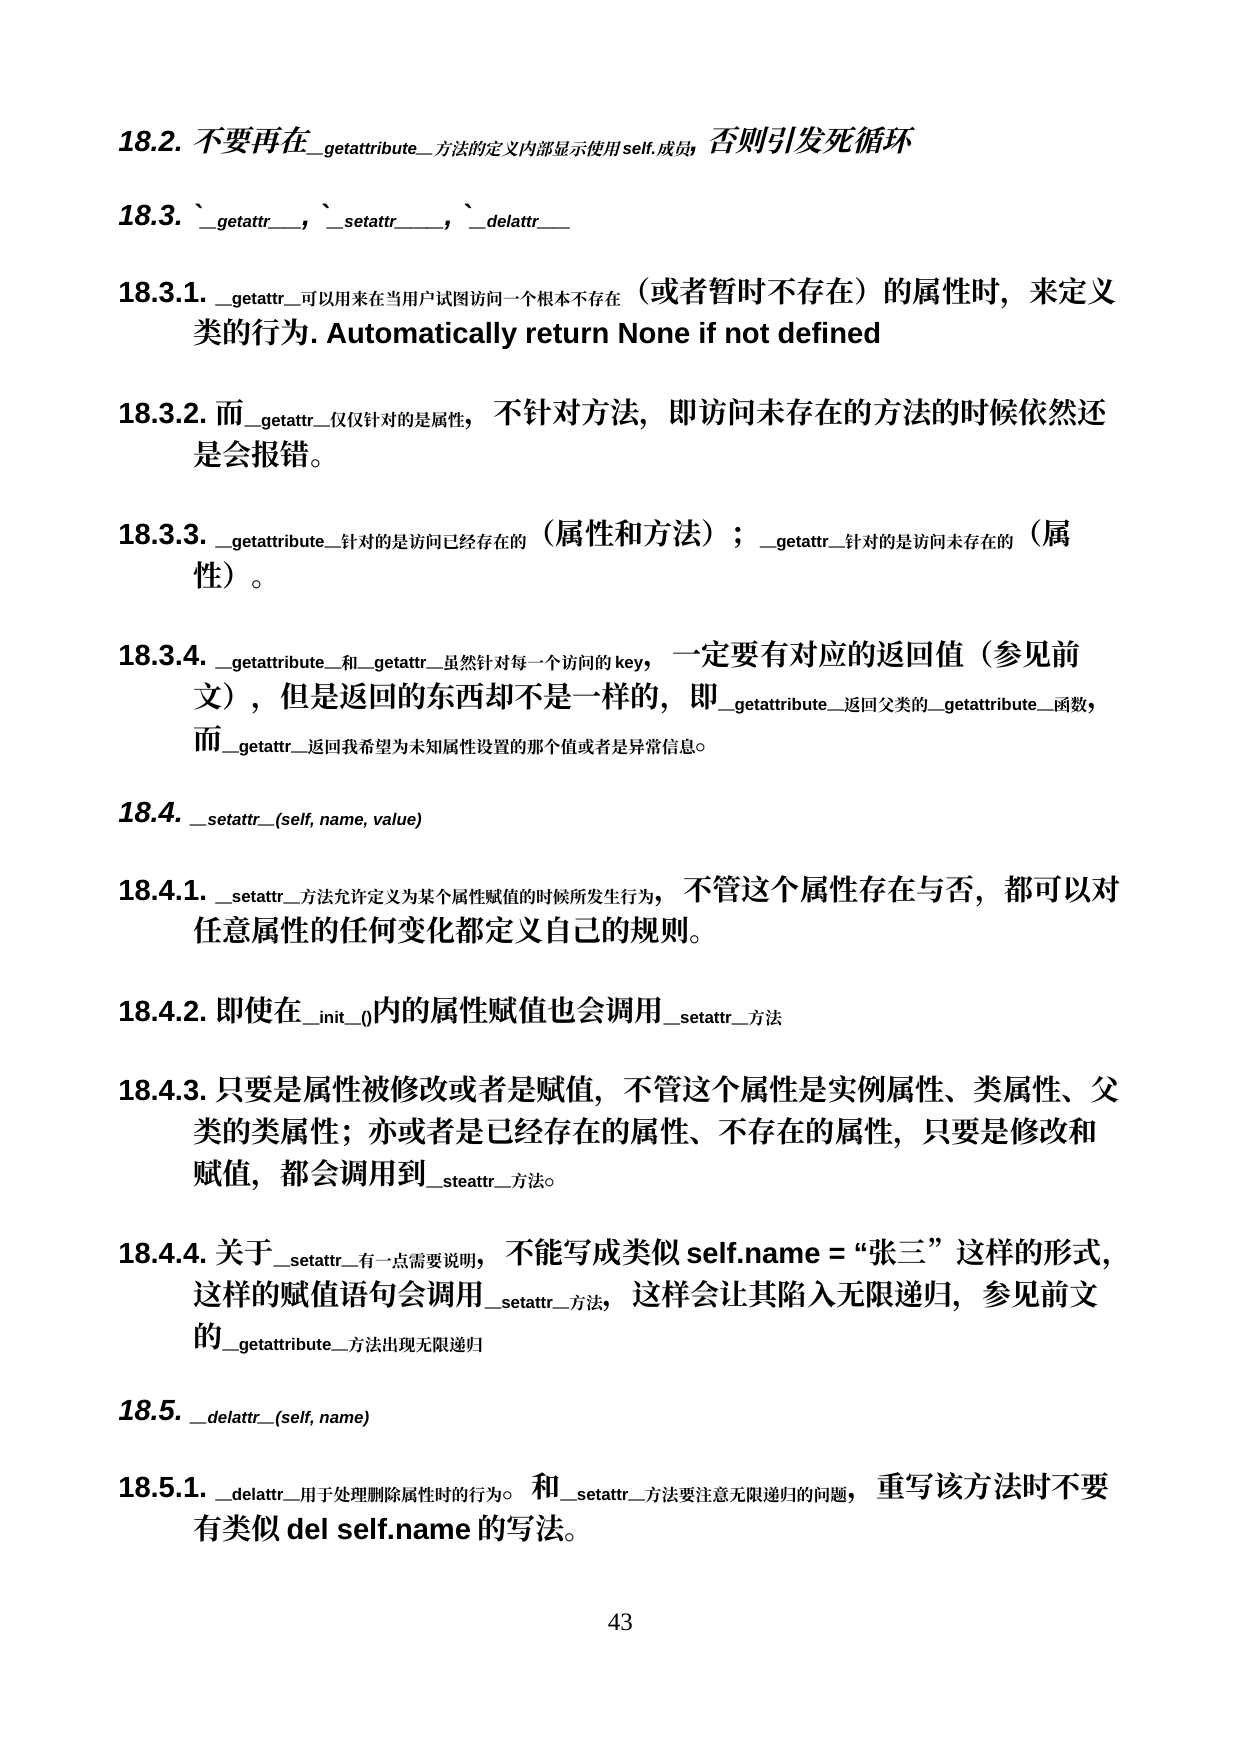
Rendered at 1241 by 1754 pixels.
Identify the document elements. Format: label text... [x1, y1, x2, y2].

subtitle 只要是属性被修改或者是赋值，不管这个属性是实例属性、类属性、父类的类属性；亦或者是已经存在的属性、不存在的属性，只要是修改和赋值，都会调用到_steattr_方法。 [118, 1067, 1122, 1193]
subtitle _setattr_(self, name, value) [118, 795, 1122, 829]
subtitle 不要再在_getattribute_方法的定义内部显示使用self.成员, 否则引发死循环 [118, 118, 1122, 160]
subtitle _delattr_用于处理删除属性时的行为。和_setattr_方法要注意无限递归的问题，重写该方法时不要有类似del self.name的写法。 [118, 1464, 1122, 1548]
subtitle `_getattr__, `_setattr___, `_delattr__ [118, 197, 1122, 231]
subtitle _getattribute_针对的是访问已经存在的（属性和方法）；_getattr_针对的是访问未存在的（属性）。 [118, 511, 1122, 595]
subtitle 而_getattr_仅仅针对的是属性，不针对方法，即访问未存在的方法的时候依然还是会报错。 [118, 390, 1122, 473]
subtitle _delattr_(self, name) [118, 1393, 1122, 1427]
subtitle _getattr_可以用来在当用户试图访问一个根本不存在（或者暂时不存在）的属性时，来定义类的行为. Automatically return None if not defined [118, 268, 1122, 352]
subtitle 关于_setattr_有一点需要说明，不能写成类似self.name = “张三”这样的形式，这样的赋值语句会调用_setattr_方法，这样会让其陷入无限递归，参见前文的_getattribute_方法出现无限递归 [118, 1230, 1122, 1356]
subtitle _setattr_方法允许定义为某个属性赋值的时候所发生行为，不管这个属性存在与否，都可以对任意属性的任何变化都定义自己的规则。 [118, 866, 1122, 950]
subtitle 即使在_init_()内的属性赋值也会调用_setattr_方法 [118, 988, 1122, 1029]
subtitle _getattribute_和_getattr_虽然针对每一个访问的key，一定要有对应的返回值（参见前文），但是返回的东西却不是一样的，即_getattribute_返回父类的_getattribute_函数，而_getattr_返回我希望为未知属性设置的那个值或者是异常信息。 [118, 632, 1122, 758]
